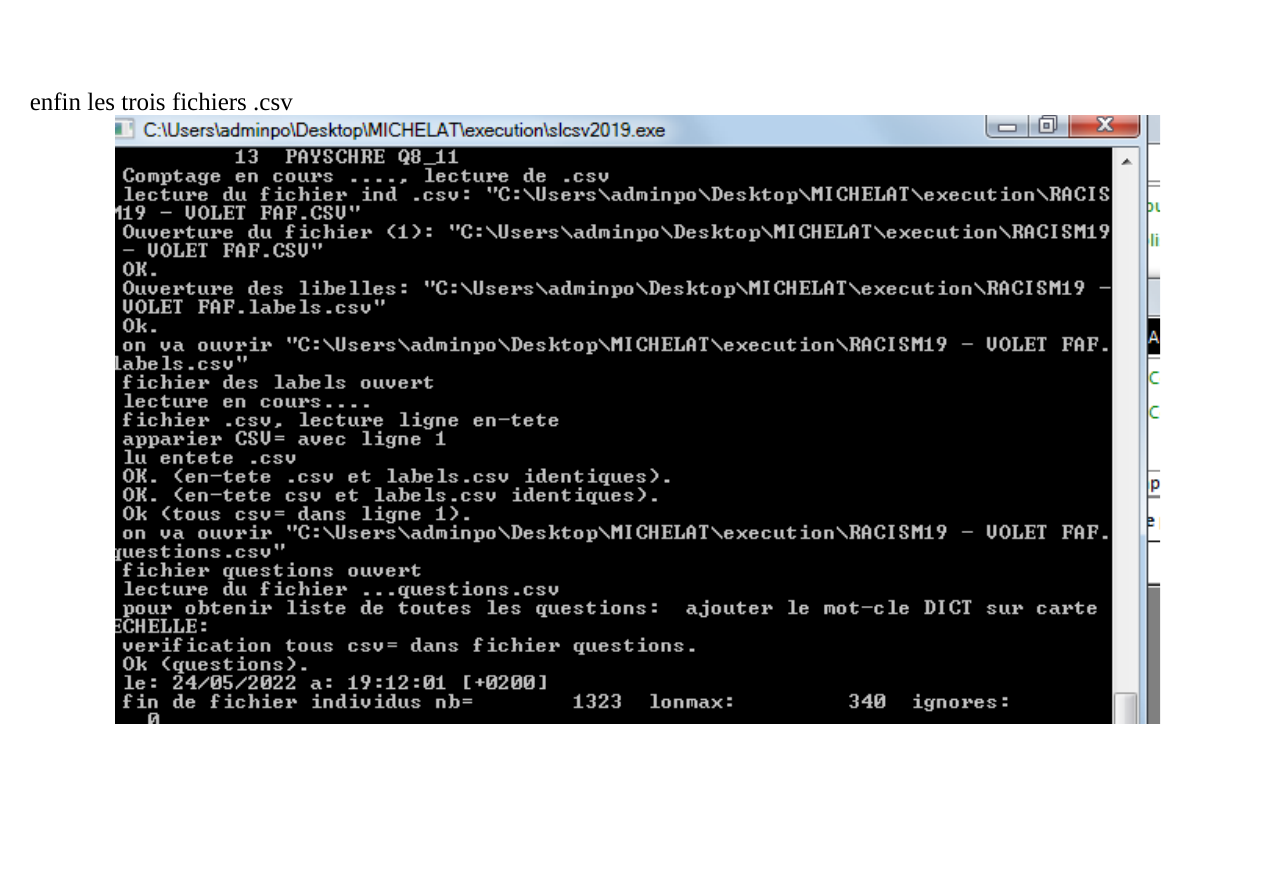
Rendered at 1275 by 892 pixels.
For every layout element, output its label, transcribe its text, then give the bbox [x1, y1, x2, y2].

picture [115, 115, 1161, 724]
text enfin les trois fichiers .csv [29, 87, 1246, 116]
